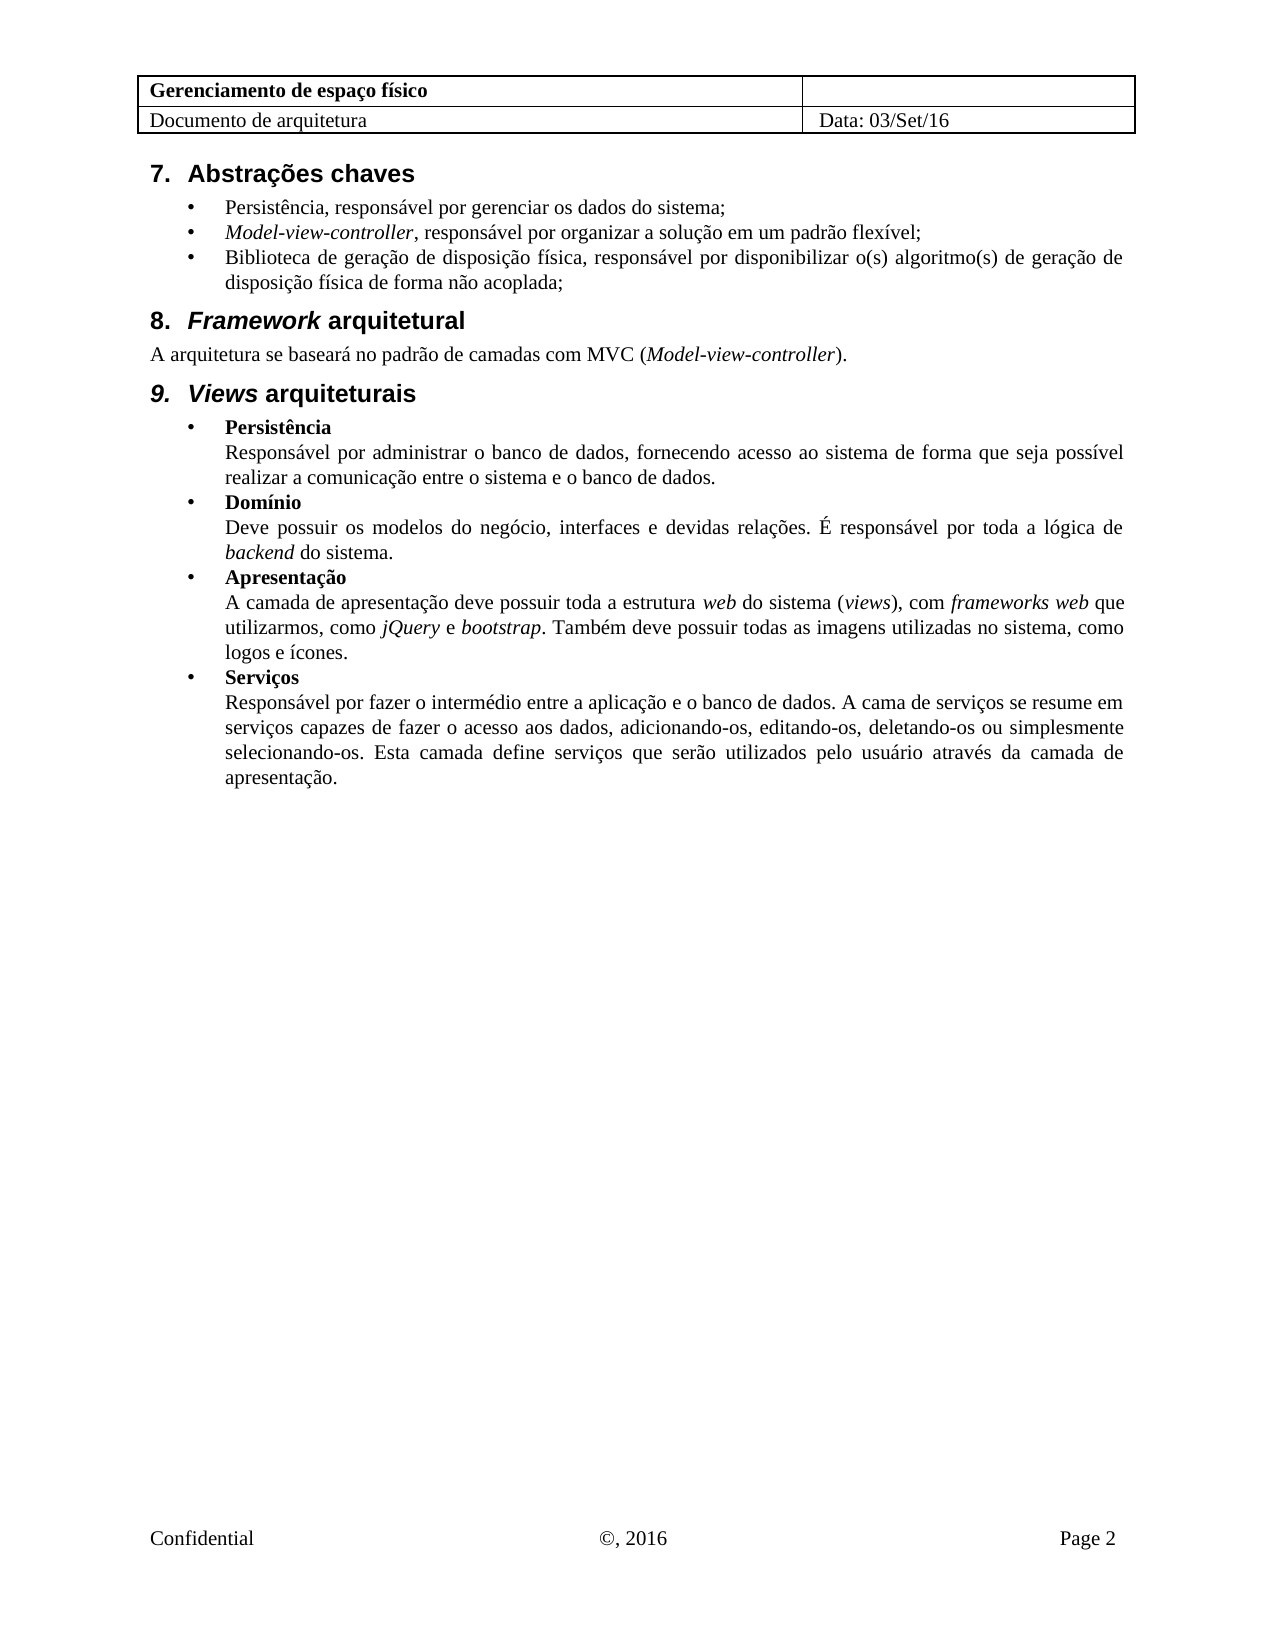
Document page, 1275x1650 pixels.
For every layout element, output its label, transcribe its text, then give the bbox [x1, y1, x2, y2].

list Persistência [187, 414, 1125, 439]
text A arquitetura se baseará no padrão de camadas com MVC (Model-view-controller). [150, 341, 1125, 366]
list Biblioteca de geração de disposição física, responsável por disponibilizar o(s) algoritmo(s) de geração de disposição física de forma não acoplada; [187, 244, 1125, 294]
list Domínio [187, 489, 1125, 514]
list Responsável por fazer o intermédio entre a aplicação e o banco de dados. A cama de serviços se resume em serviços capazes de fazer o acesso aos dados, adicionando-os, editando-os, deletando-os ou simplesmente selecionando-os. Esta camada define serviços que serão utilizados pelo usuário através da camada de apresentação. [187, 689, 1125, 789]
list Serviços [187, 664, 1125, 689]
list Deve possuir os modelos do negócio, interfaces e devidas relações. É responsável por toda a lógica de backend do sistema. [187, 514, 1125, 564]
list Responsável por administrar o banco de dados, fornecendo acesso ao sistema de forma que seja possível realizar a comunicação entre o sistema e o banco de dados. [187, 439, 1125, 489]
list Persistência, responsável por gerenciar os dados do sistema; [187, 194, 1125, 219]
subtitle Abstrações chaves [150, 159, 1125, 188]
list Apresentação [187, 564, 1125, 589]
list Model-view-controller, responsável por organizar a solução em um padrão flexível; [187, 219, 1125, 244]
subtitle Framework arquitetural [150, 306, 1125, 335]
subtitle Views arquiteturais [150, 379, 1125, 408]
list A camada de apresentação deve possuir toda a estrutura web do sistema (views), com frameworks web que utilizarmos, como jQuery e bootstrap. Também deve possuir todas as imagens utilizadas no sistema, como logos e ícones. [187, 589, 1125, 664]
